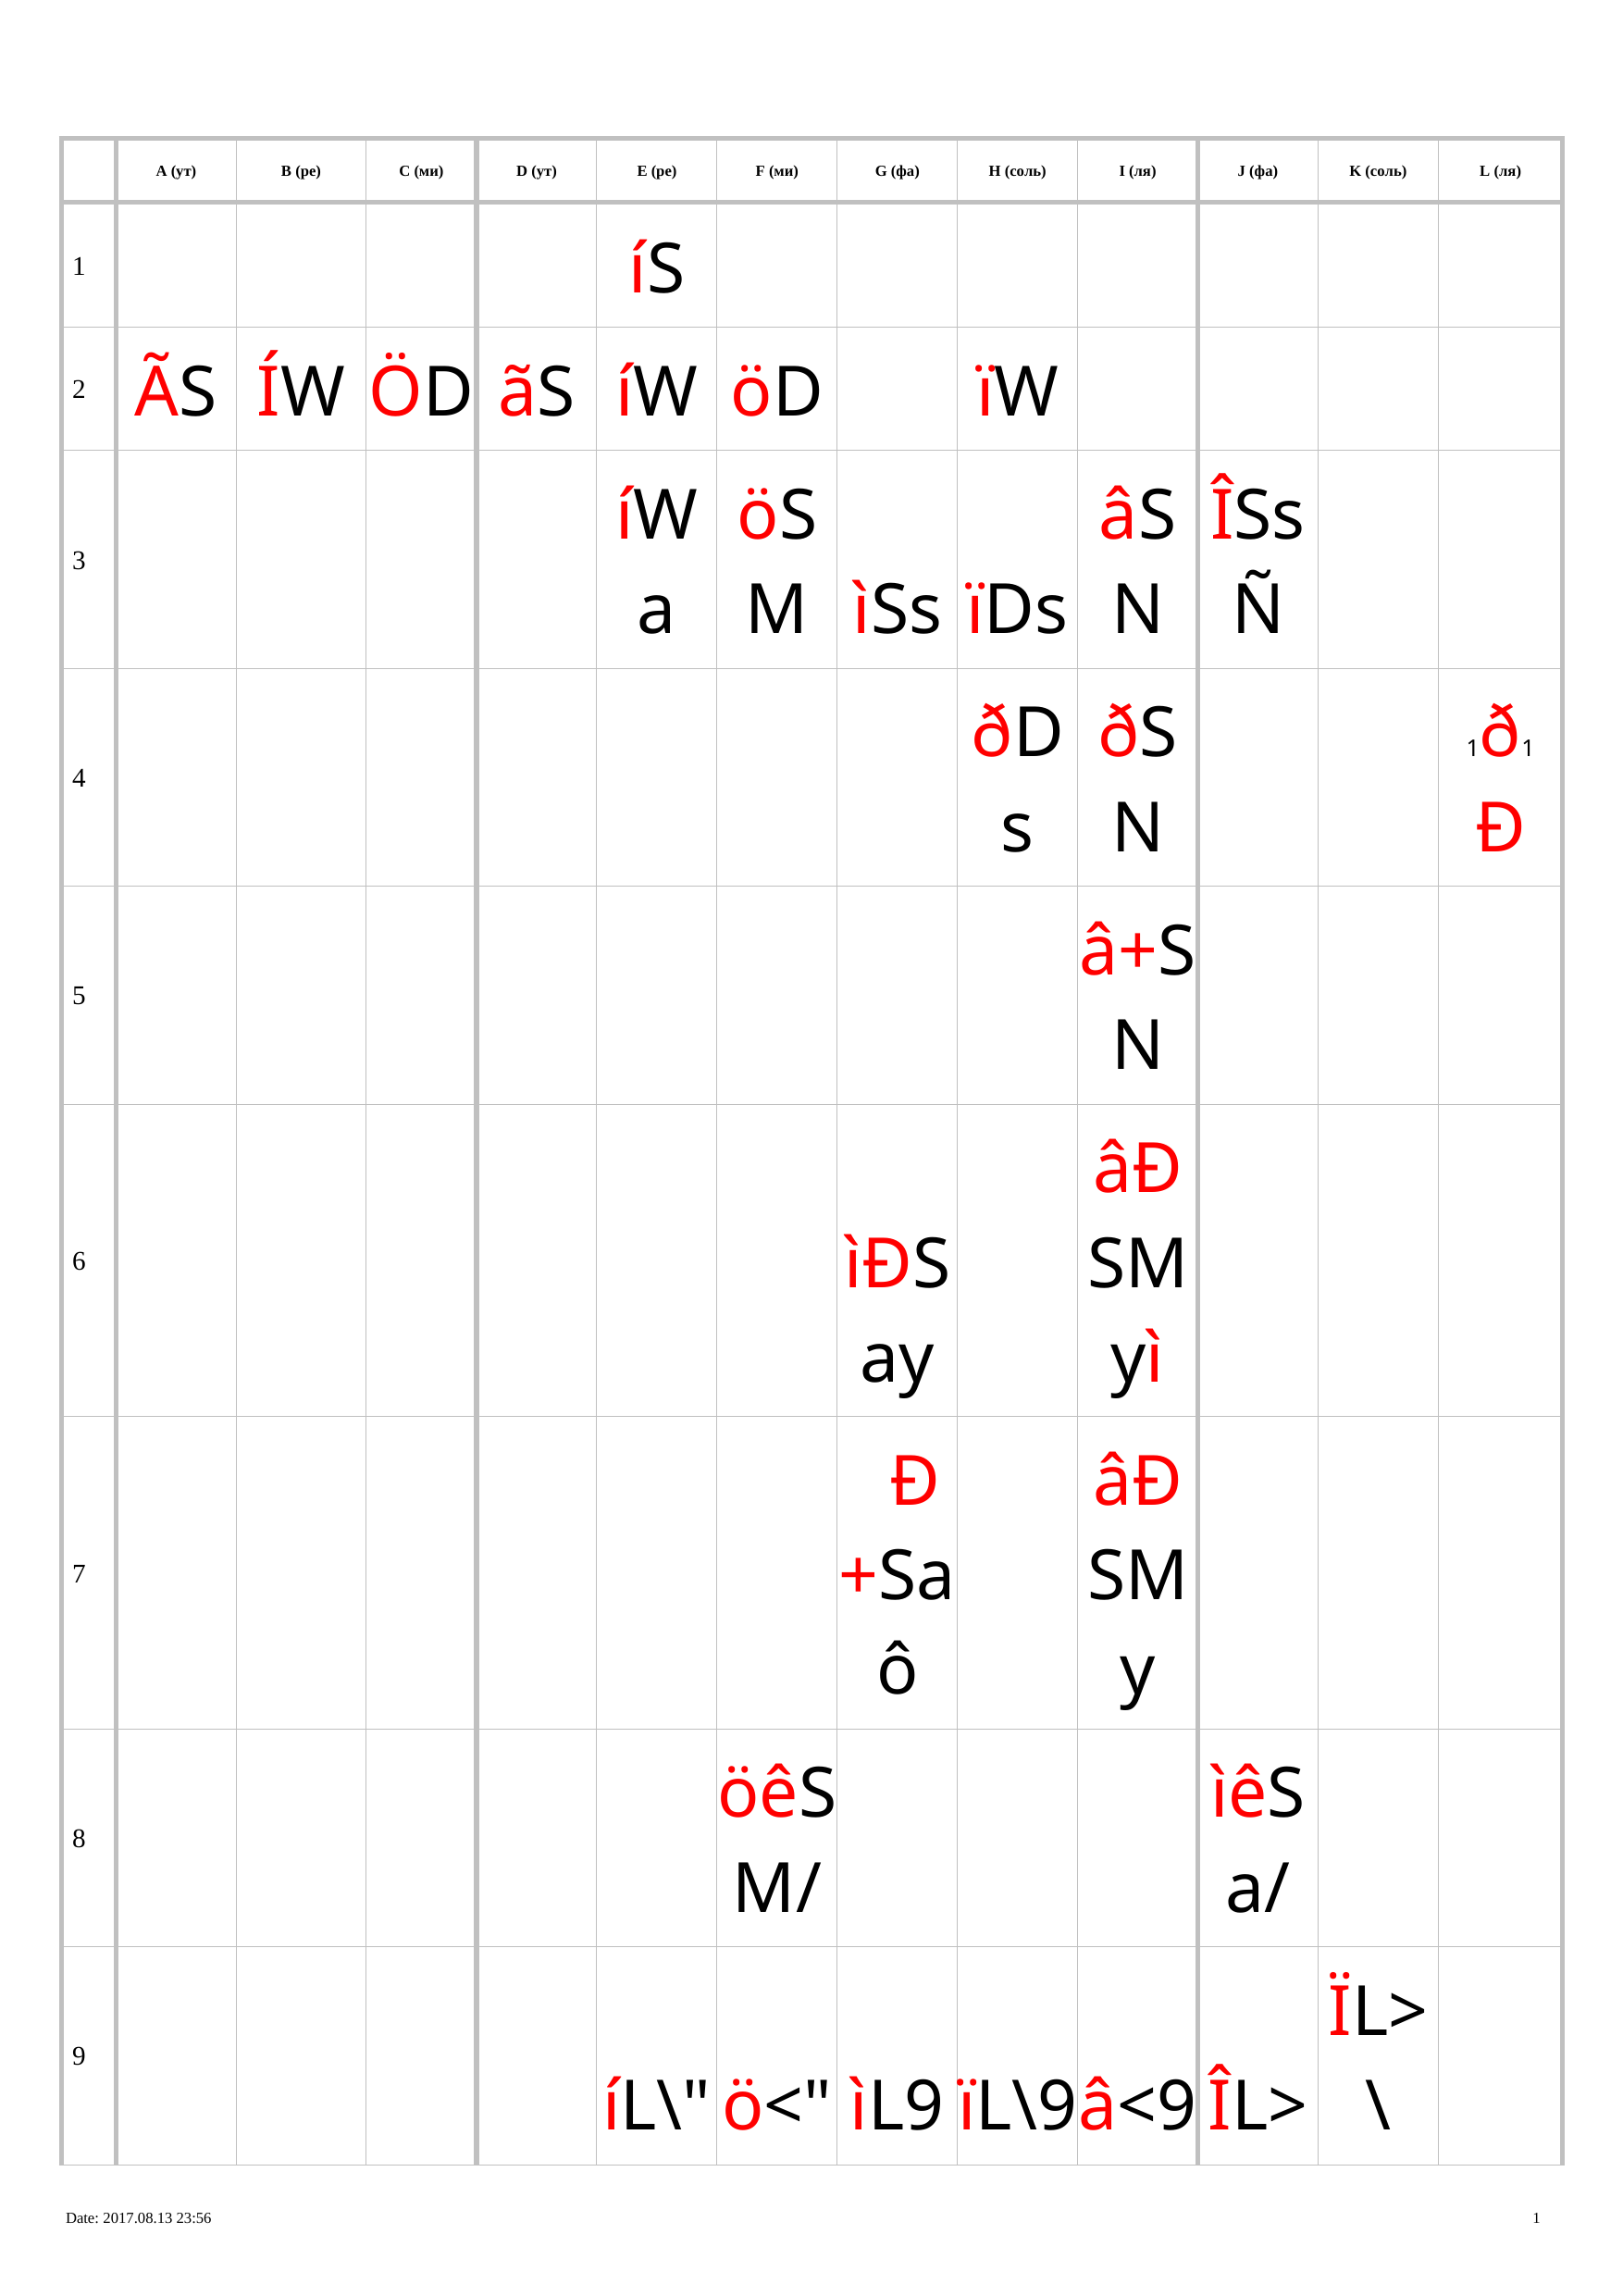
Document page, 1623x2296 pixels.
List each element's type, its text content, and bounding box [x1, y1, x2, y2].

table_cell ìSs [837, 451, 957, 668]
table_cell [597, 887, 716, 1103]
table_cell [1319, 887, 1438, 1103]
table_cell ÎL> [1200, 1947, 1318, 2164]
table_cell [366, 887, 474, 1103]
table_cell [837, 328, 957, 450]
table_cell íWa [597, 451, 716, 668]
table_cell [237, 205, 365, 327]
table_cell [479, 669, 596, 886]
table_cell [64, 887, 114, 1103]
table_cell [366, 1105, 474, 1416]
table_cell [958, 887, 1077, 1103]
table_cell [1439, 1105, 1560, 1416]
table_cell öD [717, 328, 836, 450]
table_cell [479, 1105, 596, 1416]
table_cell [237, 887, 365, 1103]
table_cell íS [597, 205, 716, 327]
table_cell [366, 669, 474, 886]
table_cell [479, 205, 596, 327]
table_cell [118, 1947, 236, 2164]
table_cell ÃS [118, 328, 236, 450]
table_cell [1200, 205, 1318, 327]
table_cell [1319, 205, 1438, 327]
table_header L (ля) [1439, 141, 1560, 200]
table_cell [237, 451, 365, 668]
table_cell [118, 1730, 236, 1946]
table_cell â<9 [1078, 1947, 1196, 2164]
table_cell [479, 1730, 596, 1946]
table_cell [1439, 328, 1560, 450]
table_cell ìêSa/ [1200, 1730, 1318, 1946]
table_header E (ре) [597, 141, 716, 200]
table_cell [1078, 205, 1196, 327]
table_cell ÖD [366, 328, 474, 450]
table_cell [237, 1730, 365, 1946]
table_cell [1200, 328, 1318, 450]
table_cell ÏL>\ [1319, 1947, 1438, 2164]
table_cell âÐSMyì [1078, 1105, 1196, 1416]
table_cell [237, 1417, 365, 1729]
table_header H (соль) [958, 141, 1077, 200]
table_cell [118, 887, 236, 1103]
table_cell [717, 1417, 836, 1729]
table_cell [118, 205, 236, 327]
table_cell íL\" [597, 1947, 716, 2164]
table_cell [237, 1105, 365, 1416]
table_cell 1ð1 Ð [1439, 669, 1560, 886]
table_cell [597, 1105, 716, 1416]
table_cell [717, 1105, 836, 1416]
table_cell [958, 205, 1077, 327]
table_cell [479, 1417, 596, 1729]
table_cell [1319, 1417, 1438, 1729]
table_cell âSN [1078, 451, 1196, 668]
table_cell [1439, 887, 1560, 1103]
table_cell [717, 205, 836, 327]
table_header K (соль) [1319, 141, 1438, 200]
table_cell [64, 205, 114, 327]
table_cell [64, 1730, 114, 1946]
table_cell [1200, 1105, 1318, 1416]
table_cell [1439, 1730, 1560, 1946]
table_cell ðDs [958, 669, 1077, 886]
table_cell ïDs [958, 451, 1077, 668]
table_cell [366, 1417, 474, 1729]
table_cell [597, 669, 716, 886]
table_header J (фа) [1200, 141, 1318, 200]
table_cell [1319, 451, 1438, 668]
table_cell [837, 205, 957, 327]
table_cell [1200, 669, 1318, 886]
table_cell [64, 1947, 114, 2164]
table_header D (ут) [479, 141, 596, 200]
table_cell [118, 1417, 236, 1729]
table_cell [64, 1417, 114, 1729]
table_cell ïL\9 [958, 1947, 1077, 2164]
table_cell [1439, 205, 1560, 327]
table_cell [366, 205, 474, 327]
table_header C (ми) [366, 141, 474, 200]
table_header I (ля) [1078, 141, 1196, 200]
table_header [64, 141, 114, 200]
table_cell [64, 451, 114, 668]
table_cell [1319, 1730, 1438, 1946]
table_cell ìL9 [837, 1947, 957, 2164]
table_cell [64, 1105, 114, 1416]
table_cell [958, 1730, 1077, 1946]
table_cell [1319, 669, 1438, 886]
table_cell ðSN [1078, 669, 1196, 886]
table_cell [1319, 328, 1438, 450]
table_cell [1439, 1947, 1560, 2164]
table_cell ìÐSay [837, 1105, 957, 1416]
table_cell [837, 887, 957, 1103]
table_cell öSM [717, 451, 836, 668]
table_cell [717, 887, 836, 1103]
table_cell [1078, 328, 1196, 450]
table_cell [479, 1947, 596, 2164]
table_header A (ут) [118, 141, 236, 200]
table_cell âÐSMy [1078, 1417, 1196, 1729]
table_cell ÎSsÑ [1200, 451, 1318, 668]
table_cell [118, 1105, 236, 1416]
table_cell [597, 1417, 716, 1729]
table_cell ãS [479, 328, 596, 450]
table_cell [366, 451, 474, 668]
table_cell [1439, 451, 1560, 668]
table_cell â+SN [1078, 887, 1196, 1103]
table_cell [837, 1730, 957, 1946]
table_cell [64, 328, 114, 450]
table_cell íW [597, 328, 716, 450]
table_cell [479, 887, 596, 1103]
table_cell Ð+Saô [837, 1417, 957, 1729]
table_cell [64, 669, 114, 886]
table_cell [1200, 1417, 1318, 1729]
table_header F (ми) [717, 141, 836, 200]
table_cell [597, 1730, 716, 1946]
table_header B (ре) [237, 141, 365, 200]
table_cell ïW [958, 328, 1077, 450]
table_cell [118, 669, 236, 886]
table_cell [479, 451, 596, 668]
table_cell ö<" [717, 1947, 836, 2164]
table_cell [1078, 1730, 1196, 1946]
table_cell [1439, 1417, 1560, 1729]
table_cell ÍW [237, 328, 365, 450]
table_cell [118, 451, 236, 668]
table_cell [237, 1947, 365, 2164]
table_cell [366, 1947, 474, 2164]
table_cell [958, 1105, 1077, 1416]
table_cell [837, 669, 957, 886]
table_cell [237, 669, 365, 886]
table_cell öêSM/ [717, 1730, 836, 1946]
table_cell [366, 1730, 474, 1946]
table_cell [717, 669, 836, 886]
table_header G (фа) [837, 141, 957, 200]
table_cell [1200, 887, 1318, 1103]
table_cell [1319, 1105, 1438, 1416]
table_cell [958, 1417, 1077, 1729]
